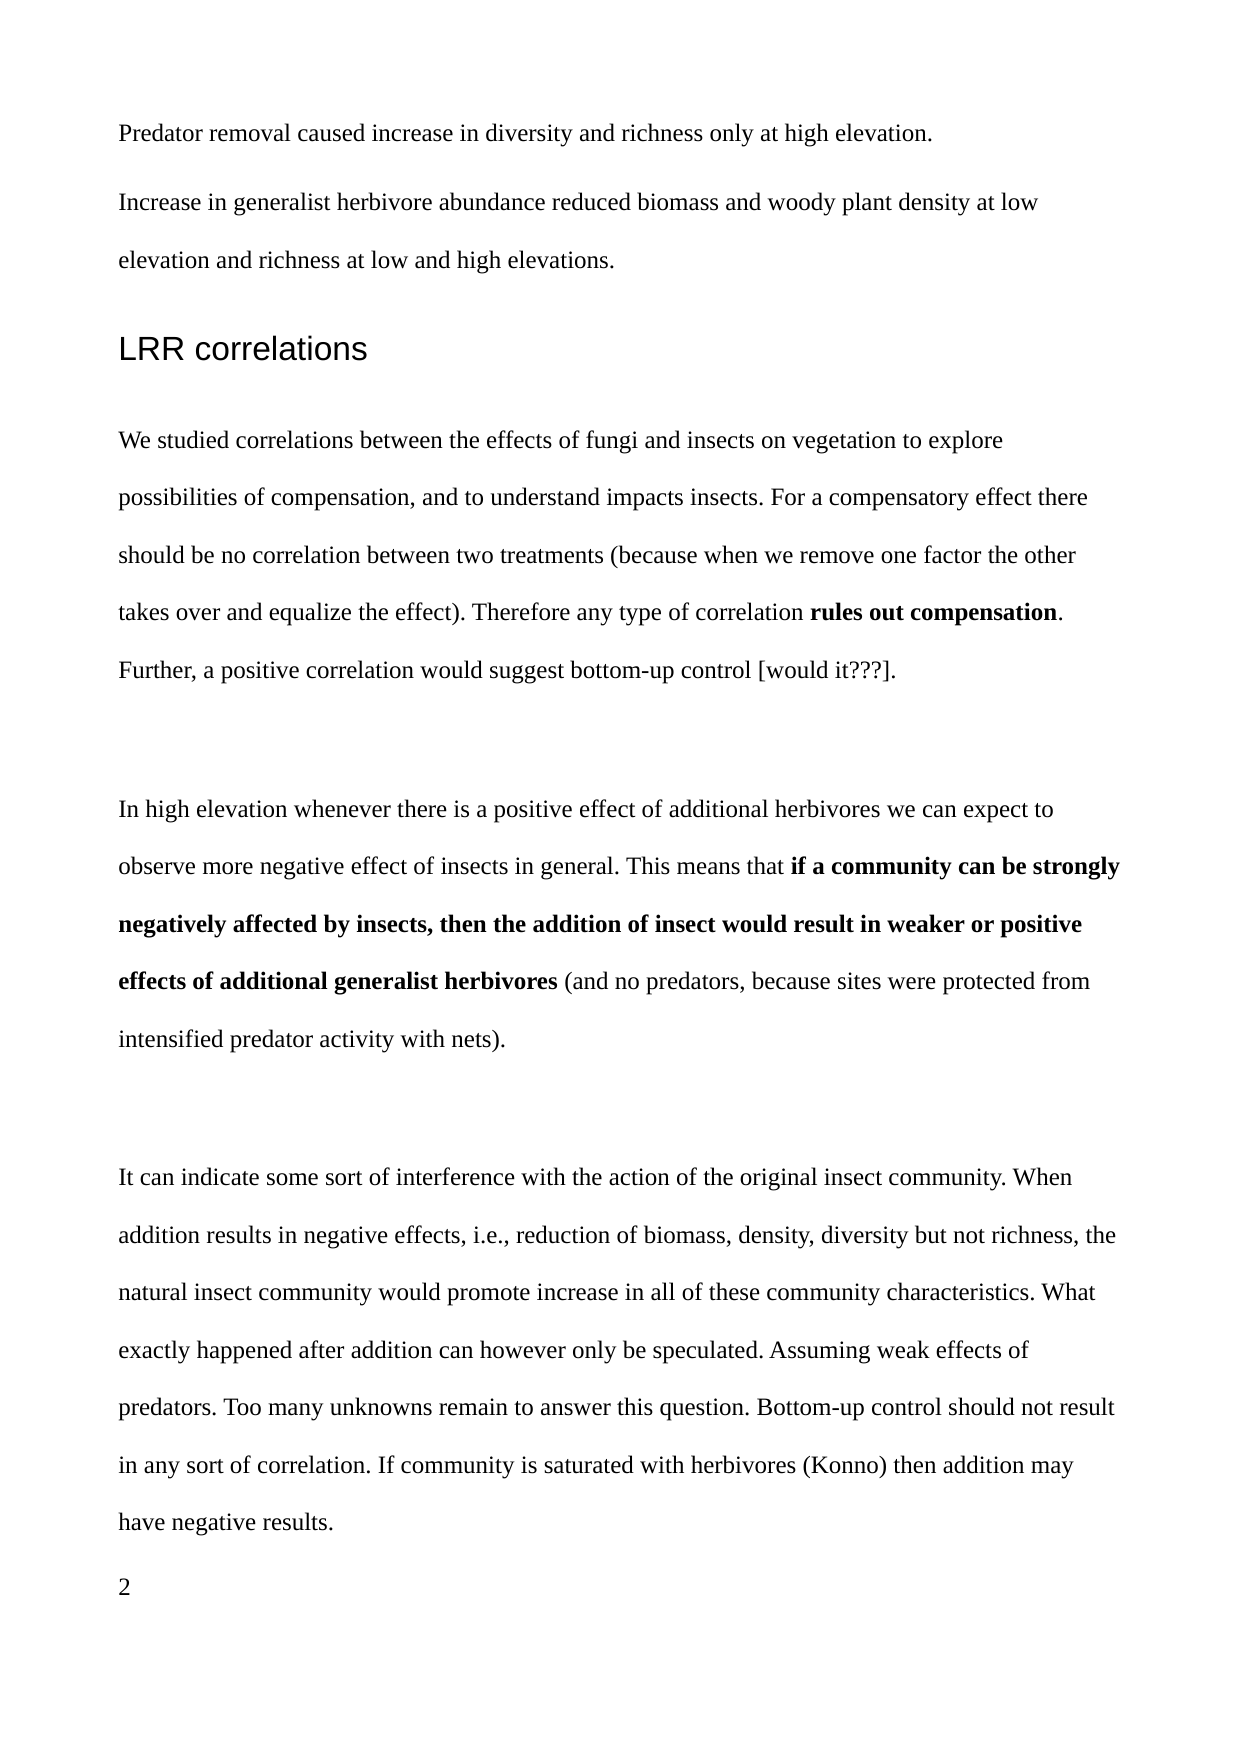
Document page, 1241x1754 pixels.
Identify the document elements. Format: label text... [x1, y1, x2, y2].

text In high elevation whenever there is a positive effect of additional herbivores we can expect to observe more negative effect of insects in general. This means that if a community can be strongly negatively affected by insects, then the addition of insect would result in weaker or positive effects of additional generalist herbivores (and no predators, because sites were protected from intensified predator activity with nets). [118, 794, 1122, 1052]
text Predator removal caused increase in diversity and richness only at high elevation. [118, 118, 1122, 147]
text It can indicate some sort of interference with the action of the original insect community. When addition results in negative effects, i.e., reduction of biomass, density, diversity but not richness, the natural insect community would promote increase in all of these community characteristics. What exactly happened after addition can however only be speculated. Assuming weak effects of predators. Too many unknowns remain to answer this question. Bottom-up control should not result in any sort of correlation. If community is saturated with herbivores (Konno) then addition may have negative results. [118, 1162, 1122, 1536]
subtitle LRR correlations [118, 329, 1122, 368]
text Increase in generalist herbivore abundance reduced biomass and woody plant density at low elevation and richness at low and high elevations. [118, 187, 1122, 274]
text We studied correlations between the effects of fungi and insects on vegetation to explore possibilities of compensation, and to understand impacts insects. For a compensatory effect there should be no correlation between two treatments (because when we remove one factor the other takes over and equalize the effect). Therefore any type of correlation rules out compensation. Further, a positive correlation would suggest bottom-up control [would it???]. [118, 425, 1122, 684]
